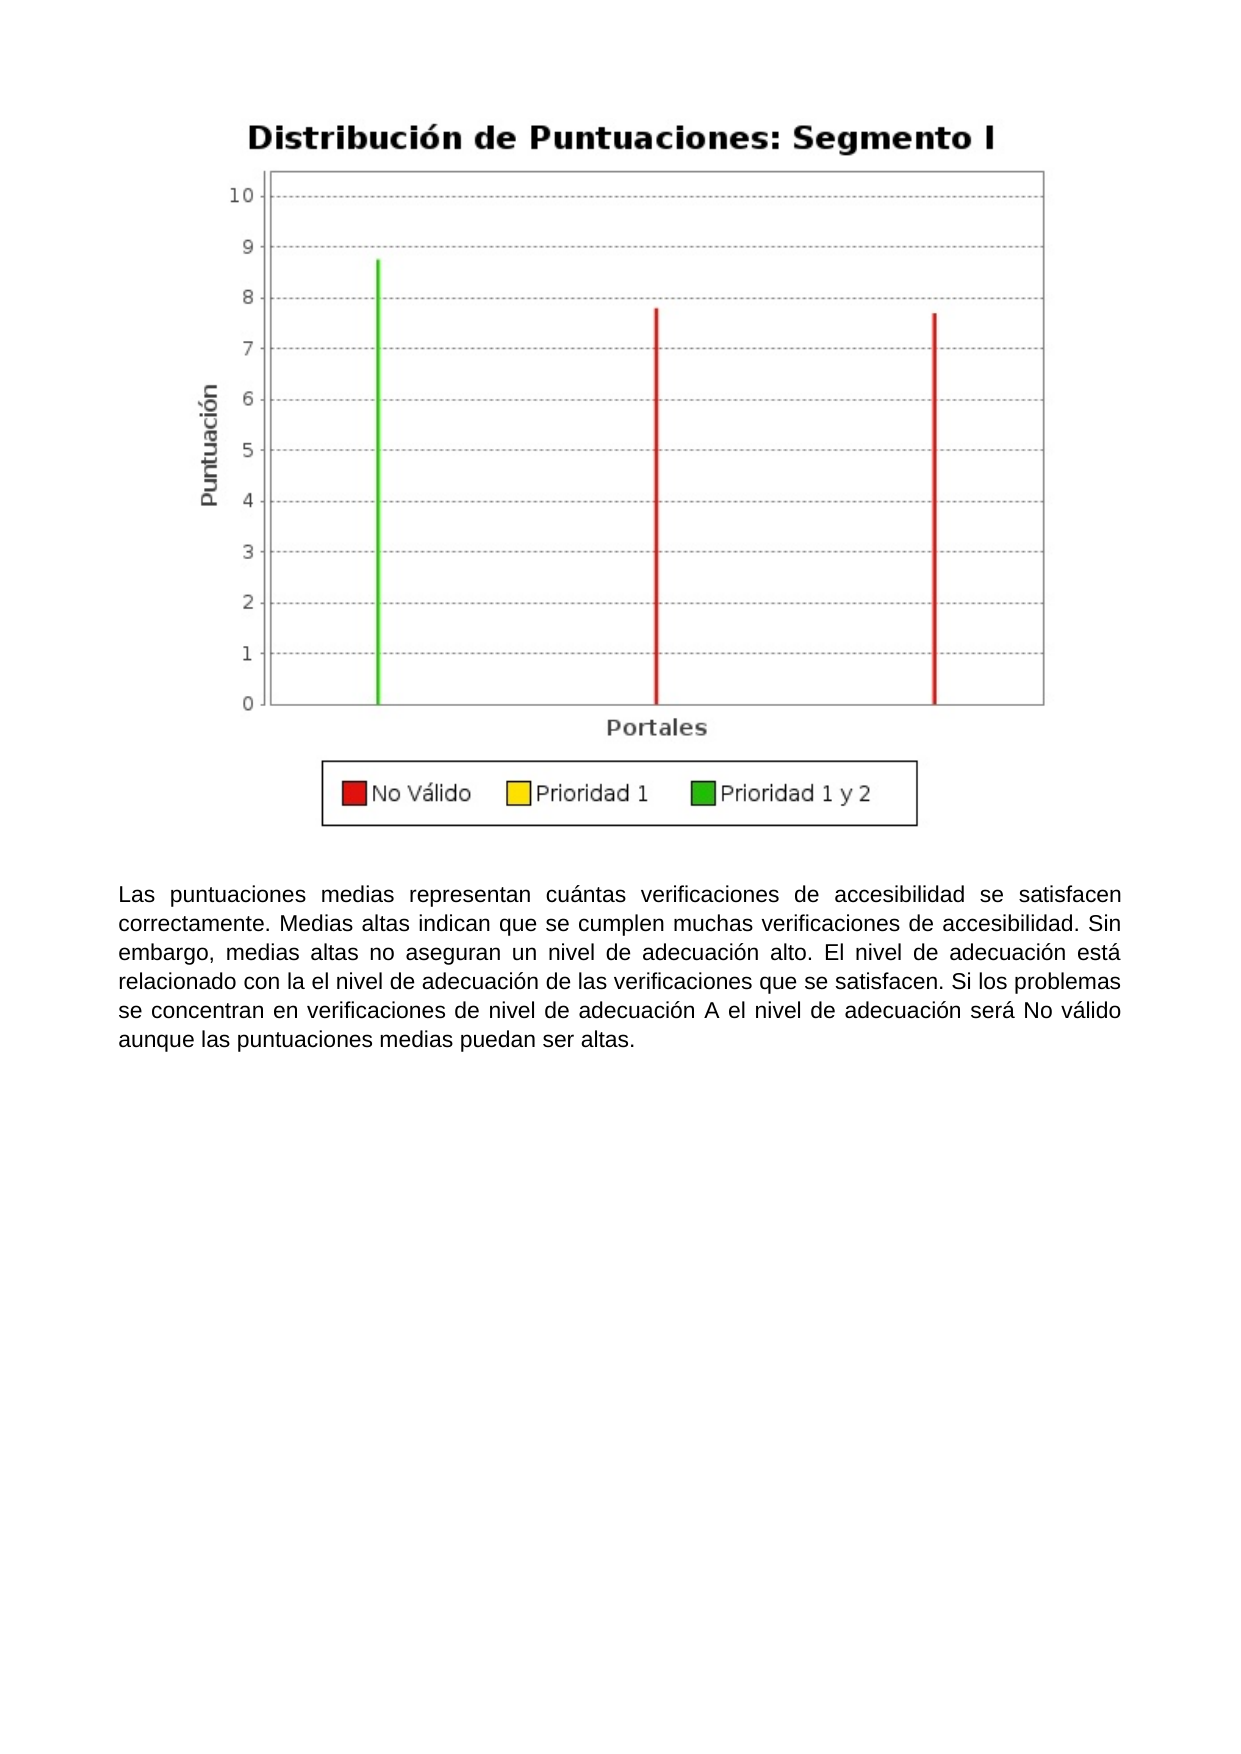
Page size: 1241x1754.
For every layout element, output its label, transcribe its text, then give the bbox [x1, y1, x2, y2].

picture [178, 118, 1062, 828]
text Las puntuaciones medias representan cuántas verificaciones de accesibilidad se satisfacen correctamente. Medias altas indican que se cumplen muchas verificaciones de accesibilidad. Sin embargo, medias altas no aseguran un nivel de adecuación alto. El nivel de adecuación está relacionado con la el nivel de adecuación de las verificaciones que se satisfacen. Si los problemas se concentran en verificaciones de nivel de adecuación A el nivel de adecuación será No válido aunque las puntuaciones medias puedan ser altas. [118, 881, 1122, 1053]
